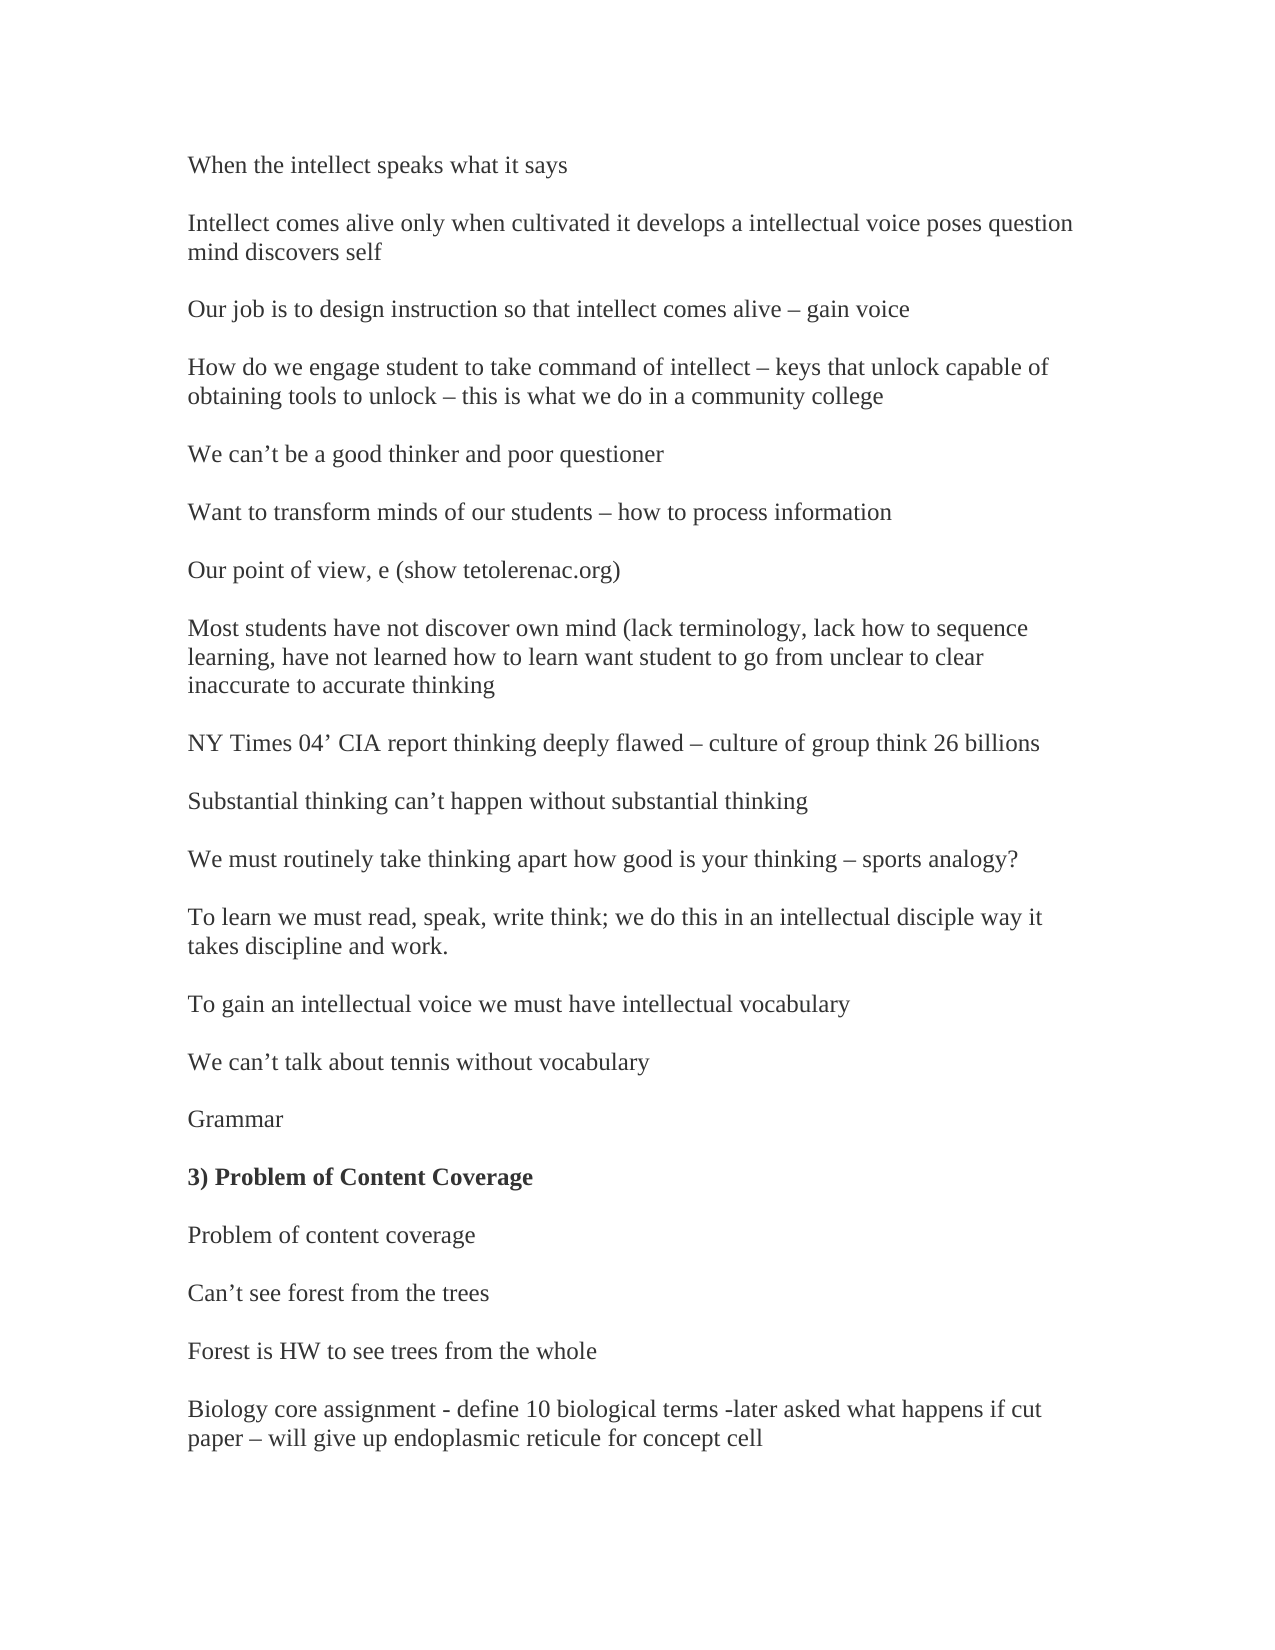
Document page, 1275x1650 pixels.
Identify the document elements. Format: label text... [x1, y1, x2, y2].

text We can’t be a good thinker and poor questioner [187, 439, 1087, 468]
text How do we engage student to take command of intellect – keys that unlock capable of obtaining tools to unlock – this is what we do in a community college [187, 352, 1087, 410]
text Biology core assignment - define 10 biological terms -later asked what happens if cut paper – will give up endoplasmic reticule for concept cell [187, 1394, 1087, 1452]
text Substantial thinking can’t happen without substantial thinking [187, 786, 1087, 815]
text Want to transform minds of our students – how to process information [187, 497, 1087, 526]
text To learn we must read, speak, write think; we do this in an intellectual disciple way it takes discipline and work. [187, 902, 1087, 959]
text Our point of view, e (show tetolerenac.org) [187, 555, 1087, 584]
text We can’t talk about tennis without vocabulary [187, 1047, 1087, 1075]
text Forest is HW to see trees from the whole [187, 1336, 1087, 1365]
text Grammar [187, 1104, 1087, 1133]
text We must routinely take thinking apart how good is your thinking – sports analogy? [187, 844, 1087, 873]
text Problem of content coverage [187, 1220, 1087, 1249]
text Intellect comes alive only when cultivated it develops a intellectual voice poses question mind discovers self [187, 208, 1087, 265]
text Our job is to design instruction so that intellect comes alive – gain voice [187, 294, 1087, 323]
text Most students have not discover own mind (lack terminology, lack how to sequence learning, have not learned how to learn want student to go from unclear to clear inaccurate to accurate thinking [187, 613, 1087, 699]
text When the intellect speaks what it says [187, 150, 1087, 179]
text To gain an intellectual voice we must have intellectual vocabulary [187, 989, 1087, 1017]
text 3) Problem of Content Coverage [187, 1162, 1087, 1191]
text Can’t see forest from the trees [187, 1278, 1087, 1307]
text NY Times 04’ CIA report thinking deeply flawed – culture of group think 26 billions [187, 728, 1087, 757]
